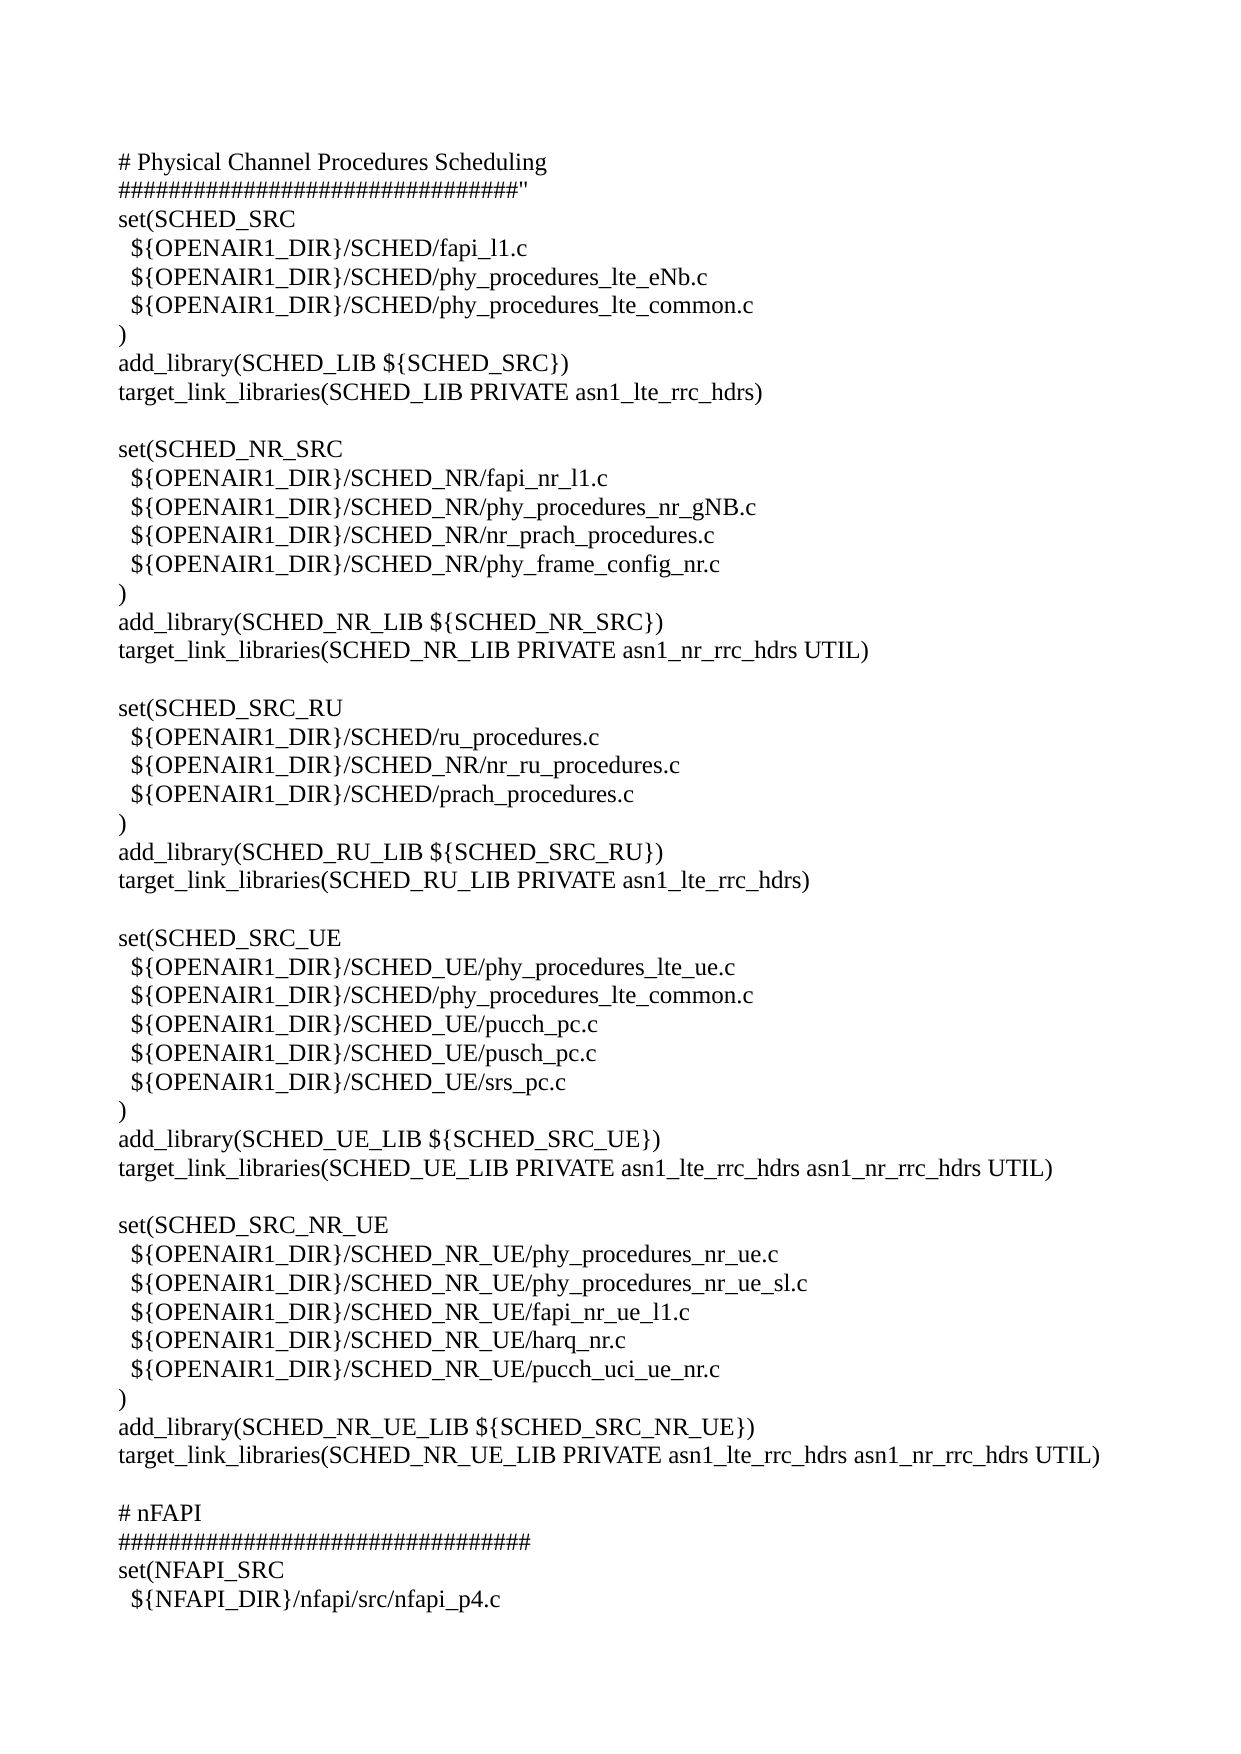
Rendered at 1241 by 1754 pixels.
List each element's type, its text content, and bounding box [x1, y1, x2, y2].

text ${OPENAIR1_DIR}/SCHED_NR_UE/phy_procedures_nr_ue.c [118, 1239, 1122, 1268]
text ${OPENAIR1_DIR}/SCHED_UE/pusch_pc.c [118, 1038, 1122, 1067]
text ${OPENAIR1_DIR}/SCHED/fapi_l1.c [118, 233, 1122, 262]
text set(SCHED_SRC [118, 204, 1122, 233]
text # Physical Channel Procedures Scheduling [118, 147, 1122, 176]
text ) [118, 1383, 1122, 1412]
text ${OPENAIR1_DIR}/SCHED_UE/phy_procedures_lte_ue.c [118, 952, 1122, 981]
text set(SCHED_SRC_RU [118, 693, 1122, 722]
text ) [118, 578, 1122, 607]
text ################################# [118, 1527, 1122, 1556]
text ################################" [118, 176, 1122, 204]
text add_library(SCHED_UE_LIB ${SCHED_SRC_UE}) [118, 1124, 1122, 1153]
text add_library(SCHED_LIB ${SCHED_SRC}) [118, 348, 1122, 377]
text ${OPENAIR1_DIR}/SCHED_NR/phy_procedures_nr_gNB.c [118, 492, 1122, 521]
text set(SCHED_NR_SRC [118, 434, 1122, 463]
text ${OPENAIR1_DIR}/SCHED_NR/nr_ru_procedures.c [118, 751, 1122, 779]
text target_link_libraries(SCHED_LIB PRIVATE asn1_lte_rrc_hdrs) [118, 377, 1122, 406]
text add_library(SCHED_RU_LIB ${SCHED_SRC_RU}) [118, 837, 1122, 866]
text ${OPENAIR1_DIR}/SCHED/phy_procedures_lte_common.c [118, 291, 1122, 319]
text # nFAPI [118, 1498, 1122, 1527]
text target_link_libraries(SCHED_NR_LIB PRIVATE asn1_nr_rrc_hdrs UTIL) [118, 636, 1122, 664]
text set(NFAPI_SRC [118, 1556, 1122, 1584]
text target_link_libraries(SCHED_RU_LIB PRIVATE asn1_lte_rrc_hdrs) [118, 866, 1122, 894]
text ${OPENAIR1_DIR}/SCHED/phy_procedures_lte_common.c [118, 981, 1122, 1009]
text ${OPENAIR1_DIR}/SCHED_NR_UE/phy_procedures_nr_ue_sl.c [118, 1268, 1122, 1297]
text add_library(SCHED_NR_UE_LIB ${SCHED_SRC_NR_UE}) [118, 1412, 1122, 1441]
text ${OPENAIR1_DIR}/SCHED_NR_UE/pucch_uci_ue_nr.c [118, 1354, 1122, 1383]
text target_link_libraries(SCHED_NR_UE_LIB PRIVATE asn1_lte_rrc_hdrs asn1_nr_rrc_hdrs UTIL) [118, 1441, 1122, 1469]
text ${OPENAIR1_DIR}/SCHED_UE/srs_pc.c [118, 1067, 1122, 1096]
text ${OPENAIR1_DIR}/SCHED_NR/nr_prach_procedures.c [118, 521, 1122, 549]
text add_library(SCHED_NR_LIB ${SCHED_NR_SRC}) [118, 607, 1122, 636]
text ${OPENAIR1_DIR}/SCHED_NR/phy_frame_config_nr.c [118, 549, 1122, 578]
text ${OPENAIR1_DIR}/SCHED/prach_procedures.c [118, 779, 1122, 808]
text set(SCHED_SRC_UE [118, 923, 1122, 952]
text ${OPENAIR1_DIR}/SCHED_UE/pucch_pc.c [118, 1009, 1122, 1038]
text ${OPENAIR1_DIR}/SCHED/ru_procedures.c [118, 722, 1122, 751]
text ${OPENAIR1_DIR}/SCHED_NR_UE/harq_nr.c [118, 1326, 1122, 1354]
text ${OPENAIR1_DIR}/SCHED/phy_procedures_lte_eNb.c [118, 262, 1122, 291]
text ${OPENAIR1_DIR}/SCHED_NR/fapi_nr_l1.c [118, 463, 1122, 492]
text ${OPENAIR1_DIR}/SCHED_NR_UE/fapi_nr_ue_l1.c [118, 1297, 1122, 1326]
text ) [118, 808, 1122, 837]
text ) [118, 1096, 1122, 1124]
text set(SCHED_SRC_NR_UE [118, 1211, 1122, 1239]
text ${NFAPI_DIR}/nfapi/src/nfapi_p4.c [118, 1584, 1122, 1613]
text ) [118, 319, 1122, 348]
text target_link_libraries(SCHED_UE_LIB PRIVATE asn1_lte_rrc_hdrs asn1_nr_rrc_hdrs UTIL) [118, 1153, 1122, 1182]
